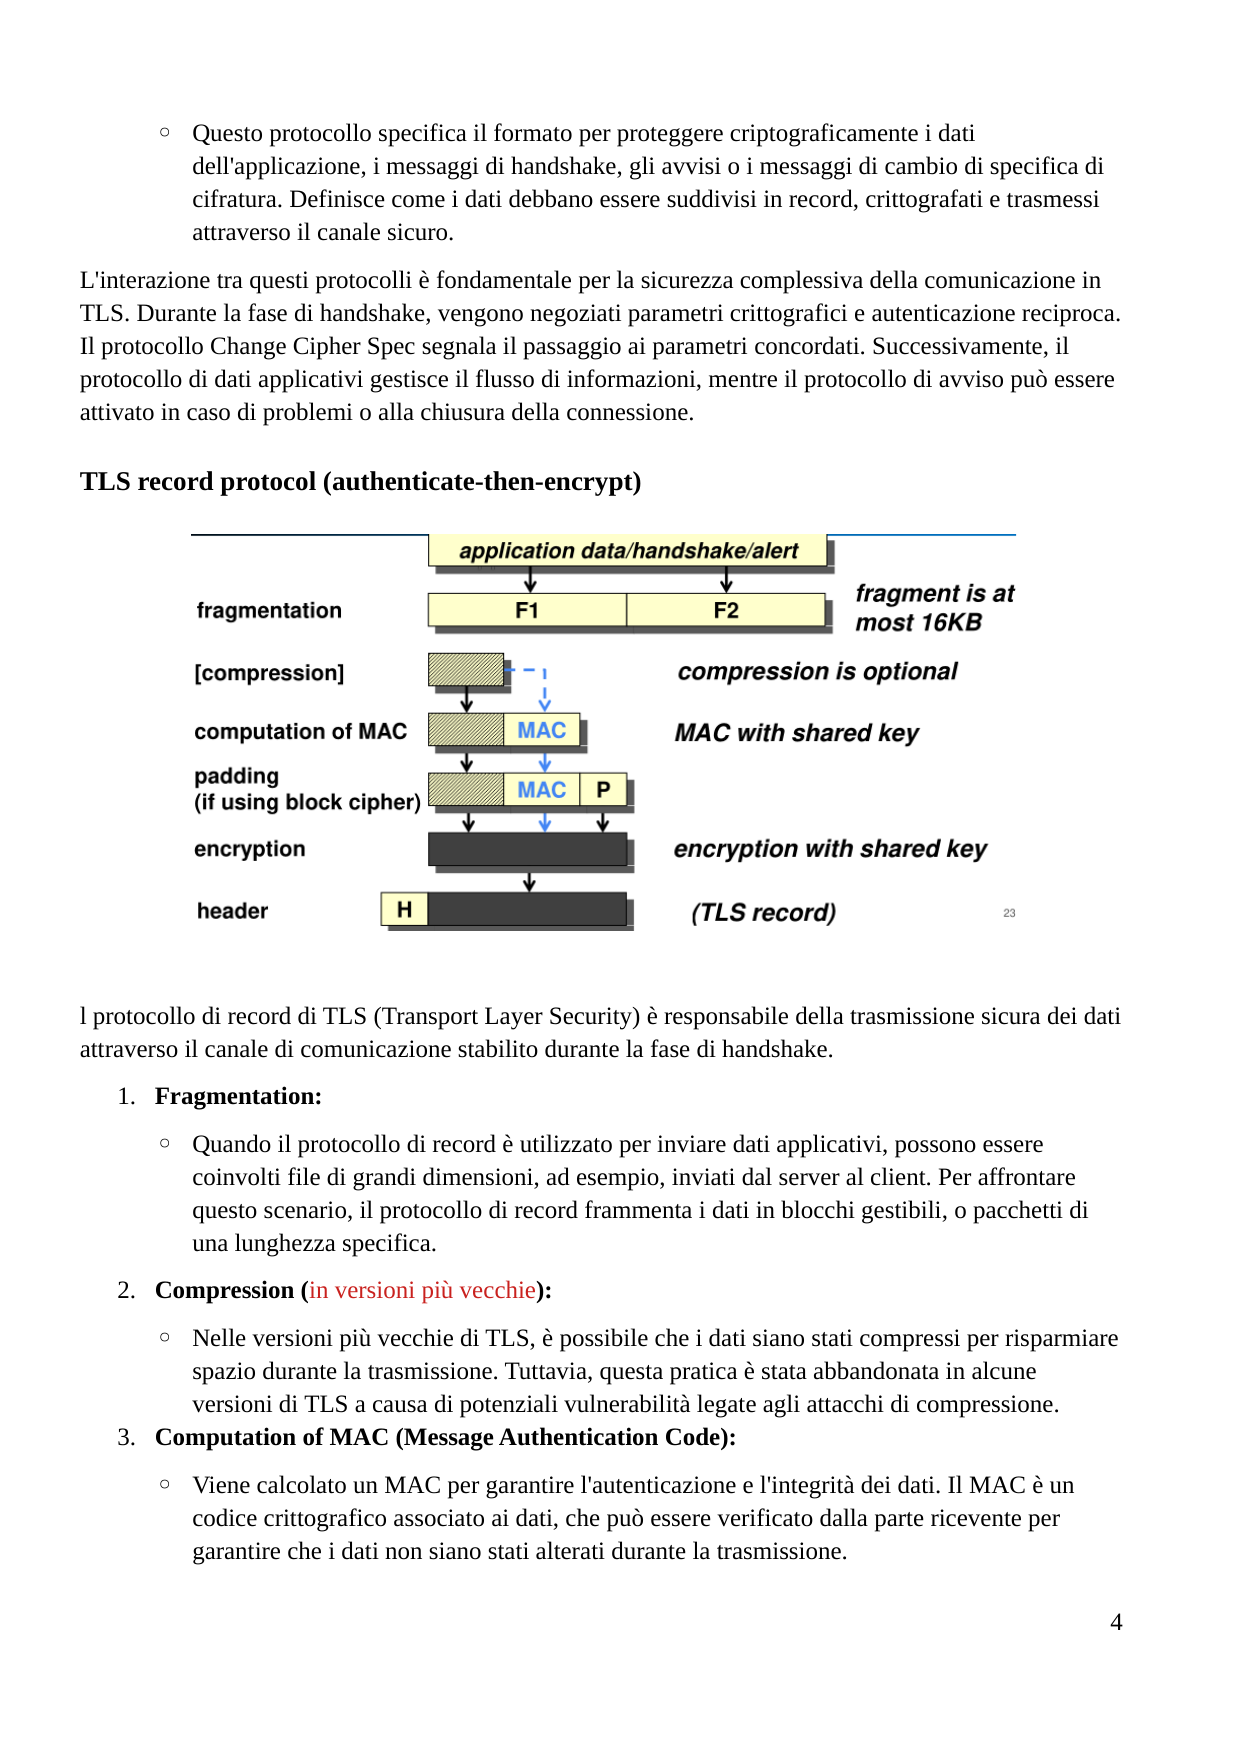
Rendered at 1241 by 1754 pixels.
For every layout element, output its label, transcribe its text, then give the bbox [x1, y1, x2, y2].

list Fragmentation: [117, 1081, 1122, 1110]
list Questo protocollo specifica il formato per proteggere criptograficamente i dati dell'applicazione, i messaggi di handshake, gli avvisi o i messaggi di cambio di specifica di cifratura. Definisce come i dati debbano essere suddivisi in record, crittografati e trasmessi attraverso il canale sicuro. [154, 118, 1122, 246]
text L'interazione tra questi protocolli è fondamentale per la sicurezza complessiva della comunicazione in TLS. Durante la fase di handshake, vengono negoziati parametri crittografici e autenticazione reciproca. Il protocollo Change Cipher Spec segnala il passaggio ai parametri concordati. Successivamente, il protocollo di dati applicativi gestisce il flusso di informazioni, mentre il protocollo di avviso può essere attivato in caso di problemi o alla chiusura della connessione. [79, 265, 1122, 426]
list Compression (in versioni più vecchie): [117, 1276, 1122, 1304]
list Computation of MAC (Message Authentication Code): [117, 1422, 1122, 1451]
list Quando il protocollo di record è utilizzato per inviare dati applicativi, possono essere coinvolti file di grandi dimensioni, ad esempio, inviati dal server al client. Per affrontare questo scenario, il protocollo di record frammenta i dati in blocchi gestibili, o pacchetti di una lunghezza specifica. [154, 1129, 1122, 1257]
picture [191, 534, 1017, 931]
text l protocollo di record di TLS (Transport Layer Security) è responsabile della trasmissione sicura dei dati attraverso il canale di comunicazione stabilito durante la fase di handshake. [79, 1001, 1122, 1062]
list Nelle versioni più vecchie di TLS, è possibile che i dati siano stati compressi per risparmiare spazio durante la trasmissione. Tuttavia, questa pratica è stata abbandonata in alcune versioni di TLS a causa di potenziali vulnerabilità legate agli attacchi di compressione. [154, 1323, 1122, 1418]
subtitle TLS record protocol (authenticate-then-encrypt) [79, 465, 1122, 496]
list Viene calcolato un MAC per garantire l'autenticazione e l'integrità dei dati. Il MAC è un codice crittografico associato ai dati, che può essere verificato dalla parte ricevente per garantire che i dati non siano stati alterati durante la trasmissione. [154, 1470, 1122, 1565]
